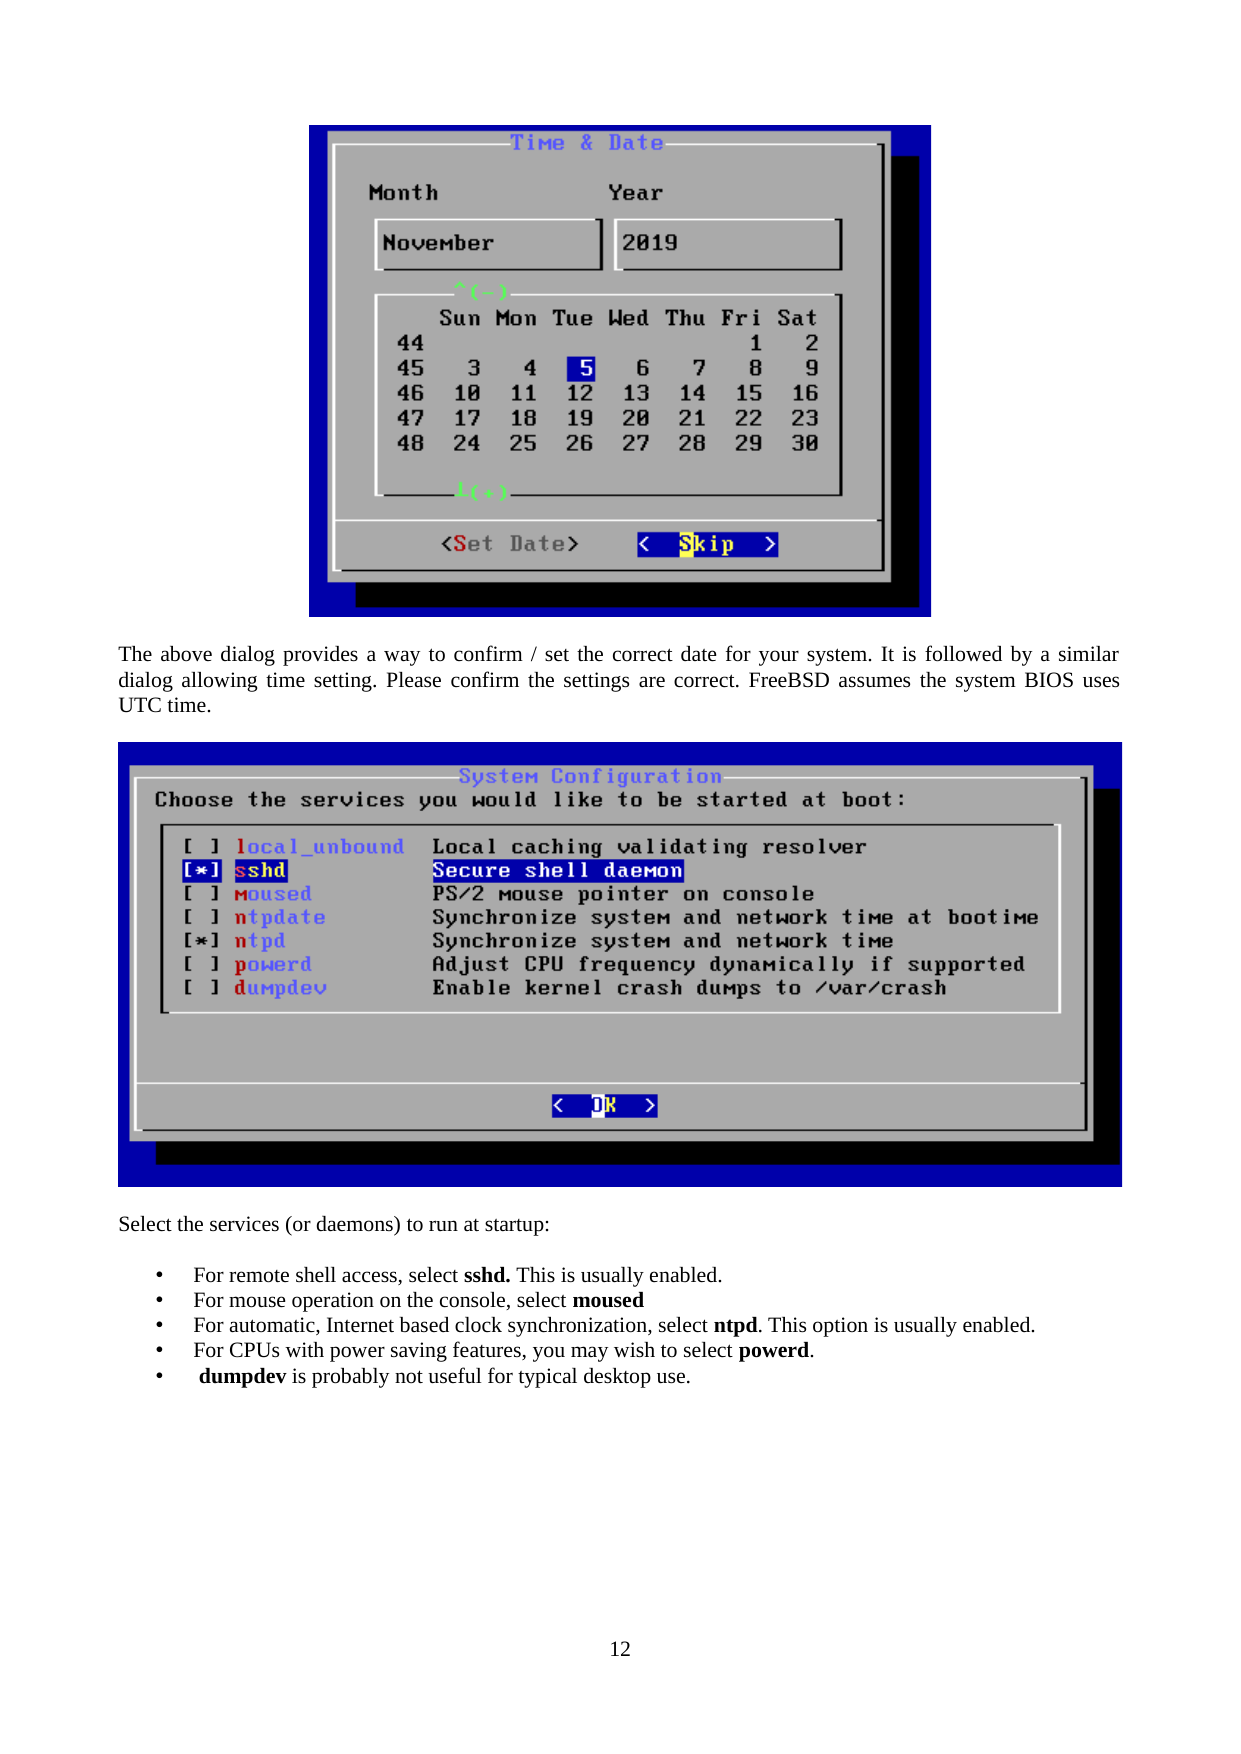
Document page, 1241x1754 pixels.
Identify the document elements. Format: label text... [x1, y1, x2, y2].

list For remote shell access, select sshd. This is usually enabled. [156, 1262, 1122, 1287]
list For automatic, Internet based clock synchronization, select ntpd. This option is usually enabled. [156, 1312, 1122, 1337]
list For mouse operation on the console, select moused [156, 1287, 1122, 1312]
text The above dialog provides a way to confirm / set the correct date for your system. It is followed by a similar dialog allowing time setting. Please confirm the settings are correct. FreeBSD assumes the system BIOS uses UTC time. [118, 641, 1122, 717]
list dumpdev is probably not useful for typical desktop use. [156, 1363, 1122, 1388]
text Select the services (or daemons) to run at startup: [118, 1211, 1122, 1237]
list For CPUs with power saving features, you may wish to select powerd. [156, 1337, 1122, 1363]
